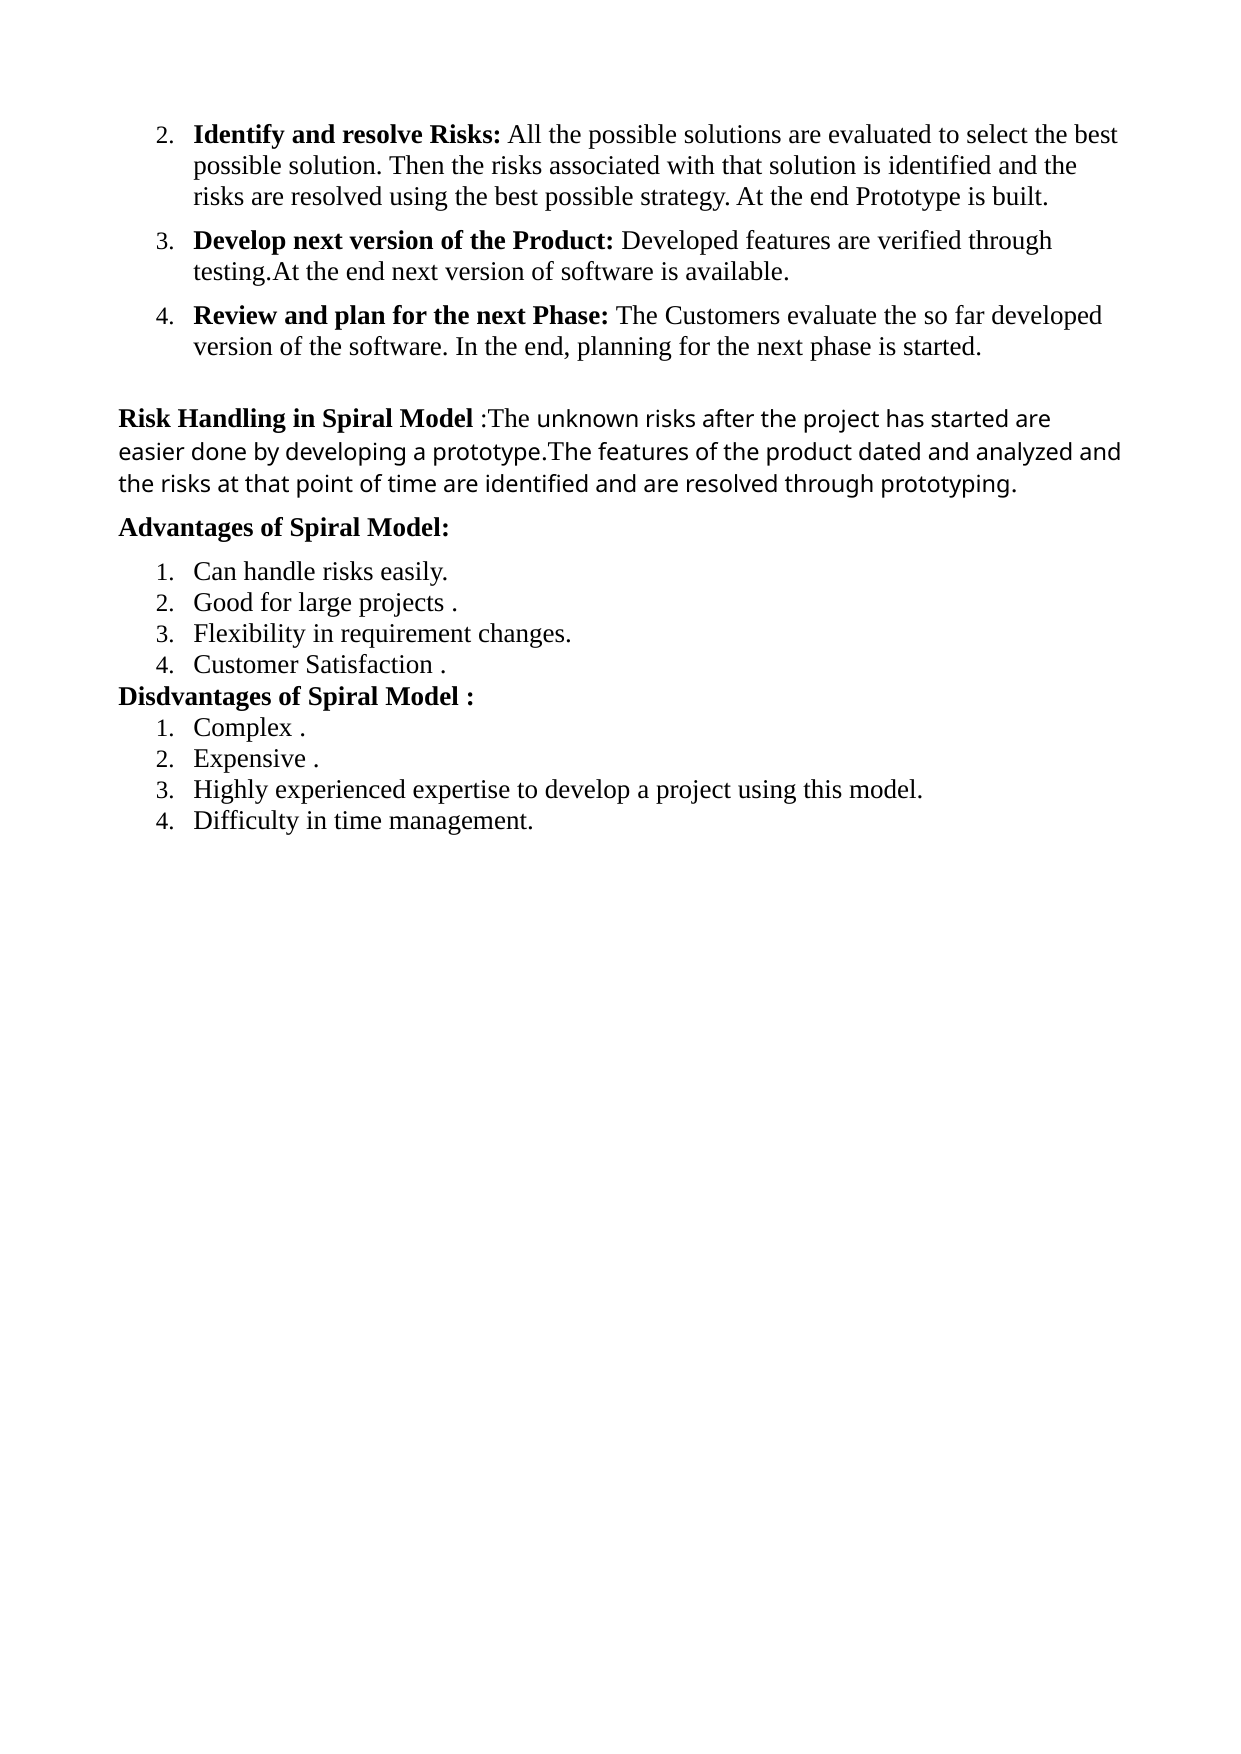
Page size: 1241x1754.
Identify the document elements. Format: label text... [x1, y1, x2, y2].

list Develop next version of the Product: Developed features are verified through testing.At the end next version of software is available. [156, 224, 1122, 286]
text Advantages of Spiral Model: [118, 511, 1122, 543]
list Flexibility in requirement changes. [156, 617, 1122, 648]
list Good for large projects . [156, 586, 1122, 617]
list Can handle risks easily. [156, 555, 1122, 586]
list Review and plan for the next Phase: The Customers evaluate the so far developed version of the software. In the end, planning for the next phase is started. [156, 299, 1122, 361]
list Difficulty in time management. [156, 804, 1122, 835]
list Identify and resolve Risks: All the possible solutions are evaluated to select the best possible solution. Then the risks associated with that solution is identified and the risks are resolved using the best possible strategy. At the end Prototype is built. [156, 118, 1122, 212]
list Expensive . [156, 742, 1122, 773]
text Disdvantages of Spiral Model : [118, 680, 1122, 711]
text Risk Handling in Spiral Model :The unknown risks after the project has started are easier done by developing a prototype.The features of the product dated and analyzed and the risks at that point of time are identified and are resolved through prototyping. [118, 402, 1122, 499]
list Customer Satisfaction . [156, 648, 1122, 680]
list Highly experienced expertise to develop a project using this model. [156, 773, 1122, 804]
list Complex . [156, 711, 1122, 742]
